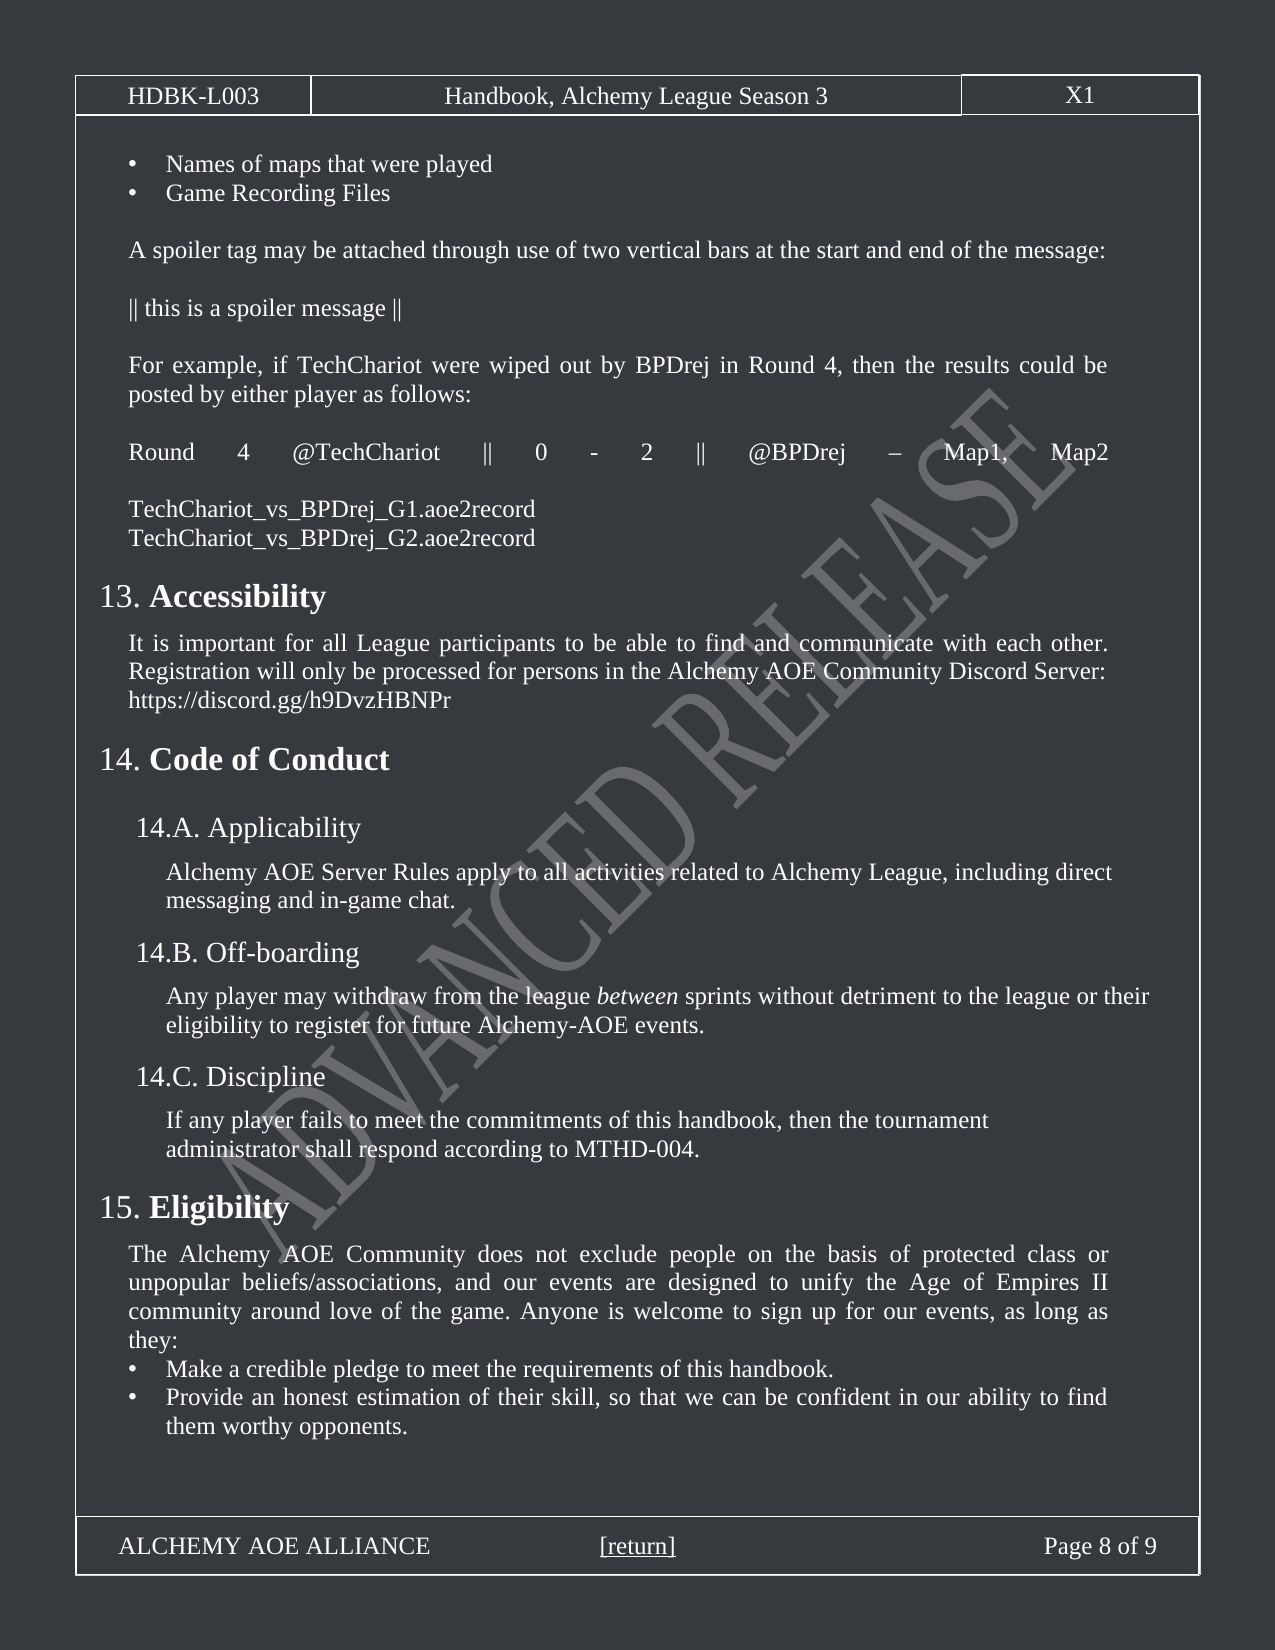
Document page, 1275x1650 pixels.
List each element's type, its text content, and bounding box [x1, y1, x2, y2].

subtitle [714, 739, 1184, 777]
list || this is a spoiler message || [128, 264, 1109, 322]
text If any player fails to meet the commitments of this handbook, then the tournament administrator shall respond according to MTHD-004. [276, 1105, 365, 1163]
subtitle [547, 811, 628, 844]
text Alchemy AOE Server Rules apply to all activities related to Alchemy League, including direct messaging and in-game chat. [166, 857, 602, 914]
list TechChariot_vs_BPDrej_G2.aoe2record [128, 523, 899, 552]
subtitle [580, 935, 1184, 968]
list Make a credible pledge to meet the requirements of this handbook. [128, 1354, 1109, 1382]
text The Alchemy AOE Community does not exclude people on the basis of protected class or unpopular beliefs/associations, and our events are designed to unify the Age of Empires II community around love of the game. Anyone is welcome to sign up for our events, as long as they: [128, 1239, 1109, 1354]
list Round 4 @TechChariot || 0 - 2 || @BPDrej – Map1, Map2 TechChariot_vs_BPDrej_G1.aoe2record [128, 408, 1109, 523]
subtitle [685, 811, 1184, 844]
subtitle [485, 935, 547, 968]
subtitle Off-boarding [91, 935, 507, 968]
subtitle Accessibility [91, 577, 852, 615]
list For example, if TechChariot were wiped out by BPDrej in Round 4, then the results could be posted by either player as follows: [128, 322, 1109, 408]
list Game Recording Files [128, 178, 1184, 207]
subtitle [525, 935, 590, 962]
list Provide an honest estimation of their skill, so that we can be confident in our ability to find them worthy opponents. [128, 1382, 1109, 1440]
text Any player may withdraw from the league between sprints without detriment to the league or their eligibility to register for future Alchemy-AOE events. [166, 981, 502, 1038]
text If any player fails to meet the commitments of this handbook, then the tournament administrator shall respond according to MTHD-004. [344, 1105, 1109, 1163]
subtitle Discipline [91, 1059, 368, 1093]
subtitle Eligibility [268, 1200, 316, 1226]
list A spoiler tag may be attached through use of two vertical bars at the start and end of the message: [128, 207, 1109, 264]
text It is important for all League participants to be able to find and communicate with each other. Registration will only be processed for persons in the Alchemy AOE Community Discord Server: [128, 628, 825, 685]
text It is important for all League participants to be able to find and communicate with each other. Registration will only be processed for persons in the Alchemy AOE Community Discord Server: [786, 628, 1109, 685]
text If any player fails to meet the commitments of this handbook, then the tournament administrator shall respond according to MTHD-004. [166, 1105, 309, 1163]
list Names of maps that were played [128, 149, 1184, 178]
subtitle Eligibility [292, 1188, 1184, 1226]
subtitle [832, 577, 867, 599]
subtitle [613, 811, 685, 844]
list [889, 523, 930, 552]
text [764, 685, 1109, 714]
subtitle Applicability [91, 811, 564, 844]
subtitle Eligibility [91, 1188, 263, 1226]
subtitle [336, 1059, 401, 1093]
text https://discord.gg/h9DvzHBNPr [128, 685, 758, 714]
subtitle [389, 1059, 443, 1093]
subtitle Code of Conduct [91, 739, 715, 777]
subtitle [861, 577, 1184, 615]
list [920, 523, 1109, 552]
subtitle Eligibility [248, 1188, 279, 1211]
text Alchemy AOE Server Rules apply to all activities related to Alchemy League, including direct messaging and in-game chat. [586, 857, 1184, 914]
text Any player may withdraw from the league between sprints without detriment to the league or their eligibility to register for future Alchemy-AOE events. [460, 981, 1184, 1038]
subtitle [430, 1059, 1184, 1093]
